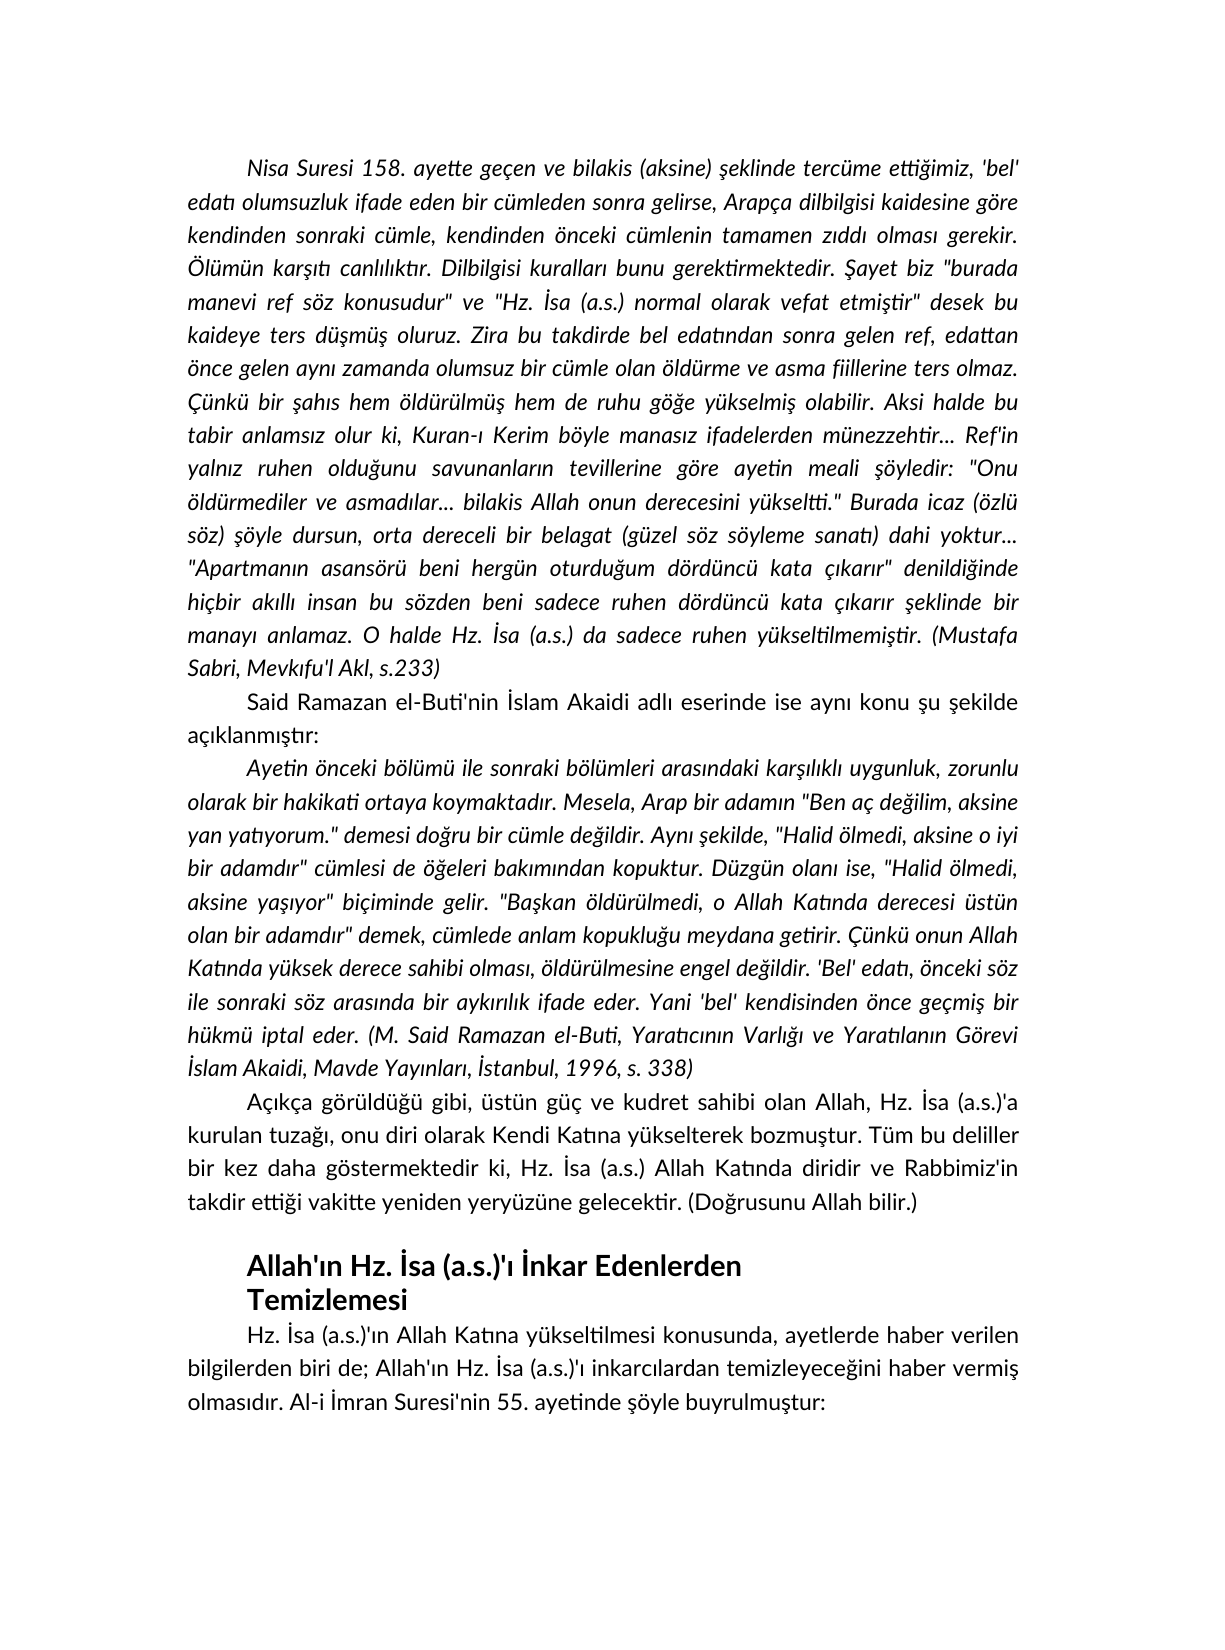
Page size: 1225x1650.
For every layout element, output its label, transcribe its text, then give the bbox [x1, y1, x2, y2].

text Nisa Suresi 158. ayette geçen ve bilakis (aksine) şeklinde tercüme ettiğimiz, 'bel' edatı olumsuzluk ifade eden bir cümleden sonra gelirse, Arapça dilbilgisi kaidesine göre kendinden sonraki cümle, kendinden önceki cümlenin tamamen zıddı olması gerekir. Ölümün karşıtı canlılıktır. Dilbilgisi kuralları bunu gerektirmektedir. Şayet biz "burada manevi ref söz konusudur" ve "Hz. İsa (a.s.) normal olarak vefat etmiştir" desek bu kaideye ters düşmüş oluruz. Zira bu takdirde bel edatından sonra gelen ref, edattan önce gelen aynı zamanda olumsuz bir cümle olan öldürme ve asma fiillerine ters olmaz. Çünkü bir şahıs hem öldürülmüş hem de ruhu göğe yükselmiş olabilir. Aksi halde bu tabir anlamsız olur ki, Kuran-ı Kerim böyle manasız ifadelerden münezzehtir... Ref'in yalnız ruhen olduğunu savunanların tevillerine göre ayetin meali şöyledir: "Onu öldürmediler ve asmadılar... bilakis Allah onun derecesini yükseltti." Burada icaz (özlü söz) şöyle dursun, orta dereceli bir belagat (güzel söz söyleme sanatı) dahi yoktur... "Apartmanın asansörü beni hergün oturduğum dördüncü kata çıkarır" denildiğinde hiçbir akıllı insan bu sözden beni sadece ruhen dördüncü kata çıkarır şeklinde bir manayı anlamaz. O halde Hz. İsa (a.s.) da sadece ruhen yükseltilmemiştir. (Mustafa Sabri, Mevkıfu'l Akl, s.233) [187, 150, 1020, 683]
text Temizlemesi [187, 1283, 1020, 1317]
text Hz. İsa (a.s.)'ın Allah Katına yükseltilmesi konusunda, ayetlerde haber verilen bilgilerden biri de; Allah'ın Hz. İsa (a.s.)'ı inkarcılardan temizleyeceğini haber vermiş olmasıdır. Al-i İmran Suresi'nin 55. ayetinde şöyle buyrulmuştur: [187, 1317, 1020, 1417]
text Said Ramazan el-Buti'nin İslam Akaidi adlı eserinde ise aynı konu şu şekilde açıklanmıştır: [187, 683, 1020, 750]
text Ayetin önceki bölümü ile sonraki bölümleri arasındaki karşılıklı uygunluk, zorunlu olarak bir hakikati ortaya koymaktadır. Mesela, Arap bir adamın "Ben aç değilim, aksine yan yatıyorum." demesi doğru bir cümle değildir. Aynı şekilde, "Halid ölmedi, aksine o iyi bir adamdır" cümlesi de öğeleri bakımından kopuktur. Düzgün olanı ise, "Halid ölmedi, aksine yaşıyor" biçiminde gelir. "Başkan öldürülmedi, o Allah Katında derecesi üstün olan bir adamdır" demek, cümlede anlam kopukluğu meydana getirir. Çünkü onun Allah Katında yüksek derece sahibi olması, öldürülmesine engel değildir. 'Bel' edatı, önceki söz ile sonraki söz arasında bir aykırılık ifade eder. Yani 'bel' kendisinden önce geçmiş bir hükmü iptal eder. (M. Said Ramazan el-Buti, Yaratıcının Varlığı ve Yaratılanın Görevi İslam Akaidi, Mavde Yayınları, İstanbul, 1996, s. 338) [187, 750, 1020, 1083]
text Açıkça görüldüğü gibi, üstün güç ve kudret sahibi olan Allah, Hz. İsa (a.s.)'a kurulan tuzağı, onu diri olarak Kendi Katına yükselterek bozmuştur. Tüm bu deliller bir kez daha göstermektedir ki, Hz. İsa (a.s.) Allah Katında diridir ve Rabbimiz'in takdir ettiği vakitte yeniden yeryüzüne gelecektir. (Doğrusunu Allah bilir.) [187, 1083, 1020, 1217]
text Allah'ın Hz. İsa (a.s.)'ı İnkar Edenlerden [187, 1250, 1020, 1283]
